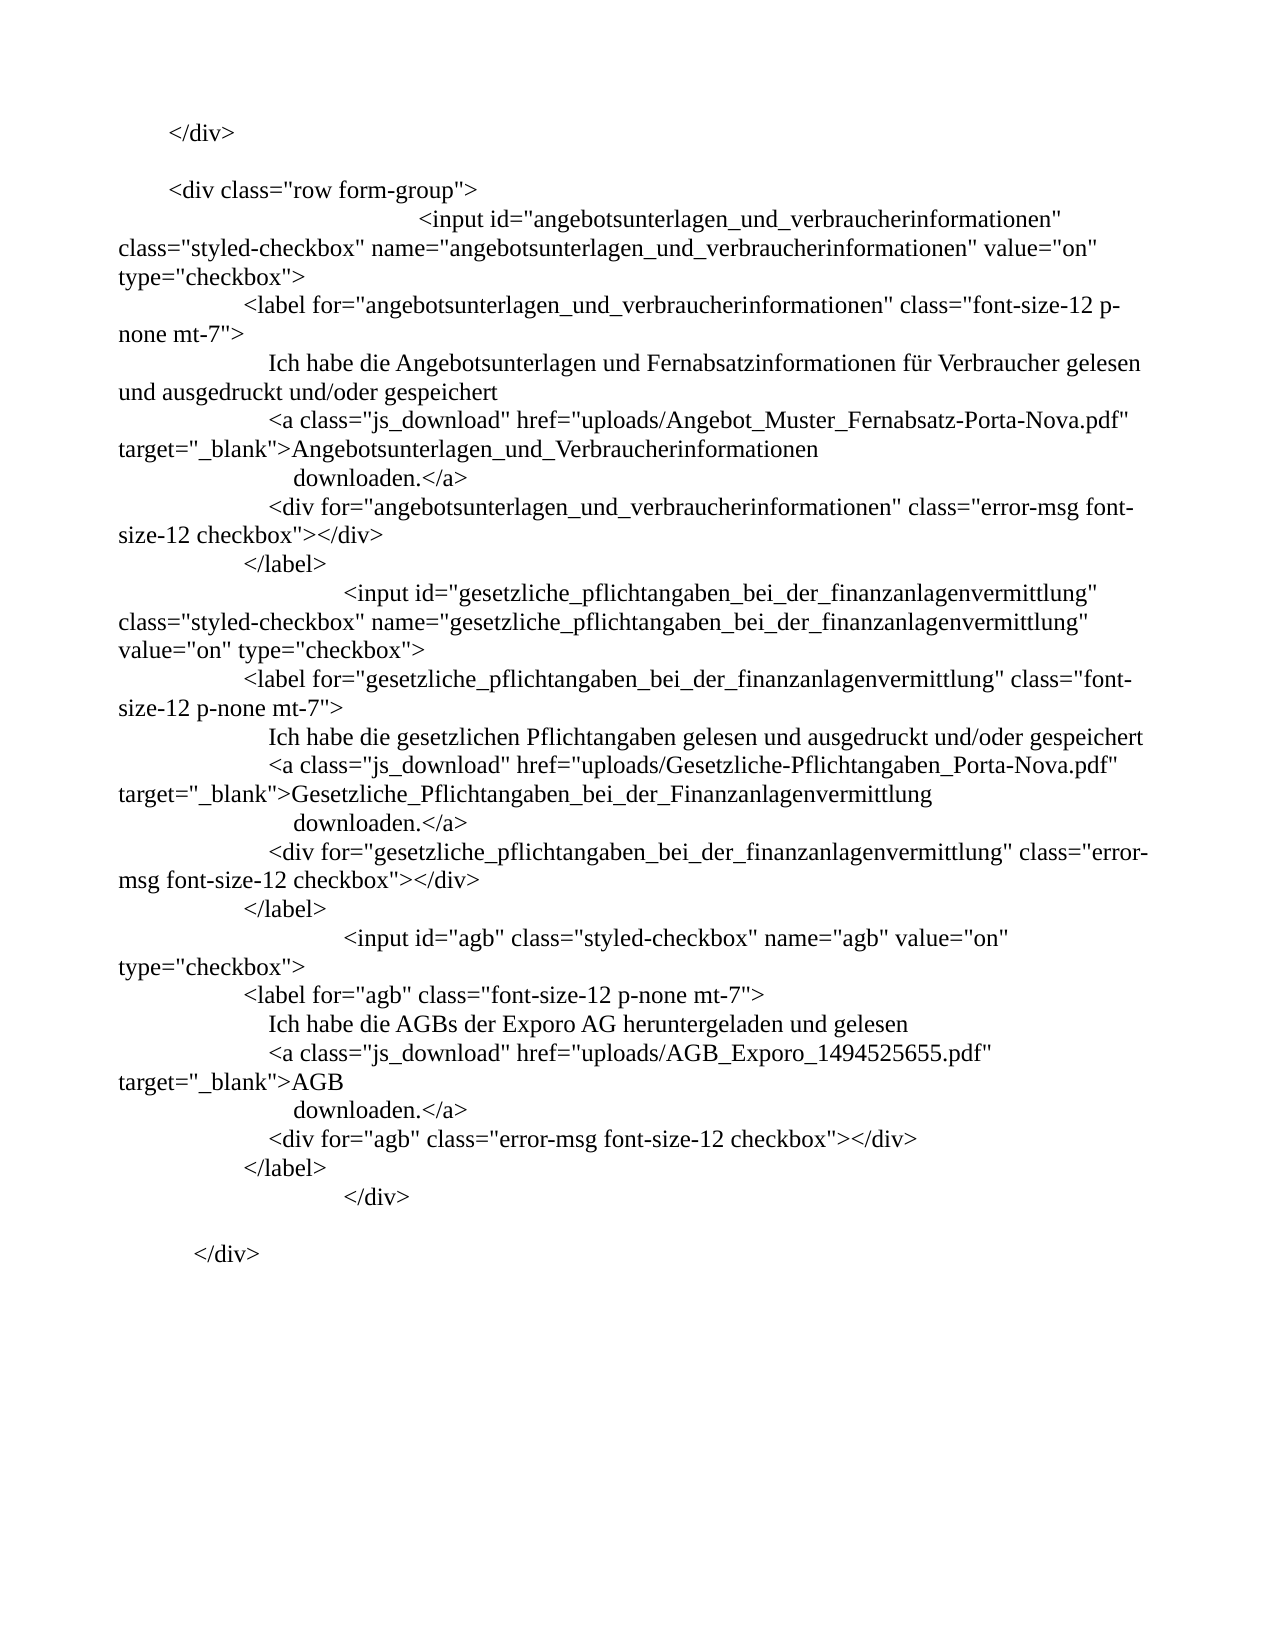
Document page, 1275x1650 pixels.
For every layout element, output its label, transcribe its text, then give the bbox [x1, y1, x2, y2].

text <input id="agb" class="styled-checkbox" name="agb" value="on" type="checkbox"> [118, 923, 1157, 981]
text </label> [118, 1153, 1157, 1182]
text downloaden.</a> [118, 808, 1157, 837]
text </label> [118, 549, 1157, 578]
text <div for="agb" class="error-msg font-size-12 checkbox"></div> [118, 1124, 1157, 1153]
text <label for="gesetzliche_pflichtangaben_bei_der_finanzanlagenvermittlung" class="font-size-12 p-none mt-7"> [118, 664, 1157, 722]
text <a class="js_download" href="uploads/Angebot_Muster_Fernabsatz-Porta-Nova.pdf" target="_blank">Angebotsunterlagen_und_Verbraucherinformationen [118, 406, 1157, 463]
text <div class="row form-group"> [118, 176, 1157, 204]
text <div for="gesetzliche_pflichtangaben_bei_der_finanzanlagenvermittlung" class="error-msg font-size-12 checkbox"></div> [118, 837, 1157, 894]
text <label for="angebotsunterlagen_und_verbraucherinformationen" class="font-size-12 p-none mt-7"> [118, 291, 1157, 348]
text <input id="gesetzliche_pflichtangaben_bei_der_finanzanlagenvermittlung" class="styled-checkbox" name="gesetzliche_pflichtangaben_bei_der_finanzanlagenvermittlung" value="on" type="checkbox"> [118, 578, 1157, 664]
text </div> [118, 1239, 1157, 1268]
text </div> [118, 118, 1157, 147]
text <input id="angebotsunterlagen_und_verbraucherinformationen" class="styled-checkbox" name="angebotsunterlagen_und_verbraucherinformationen" value="on" type="checkbox"> [118, 204, 1157, 291]
text Ich habe die AGBs der Exporo AG heruntergeladen und gelesen [118, 1009, 1157, 1038]
text downloaden.</a> [118, 463, 1157, 492]
text Ich habe die gesetzlichen Pflichtangaben gelesen und ausgedruckt und/oder gespeichert [118, 722, 1157, 751]
text </div> [118, 1182, 1157, 1211]
text downloaden.</a> [118, 1096, 1157, 1124]
text Ich habe die Angebotsunterlagen und Fernabsatzinformationen für Verbraucher gelesen und ausgedruckt und/oder gespeichert [118, 348, 1157, 406]
text <label for="agb" class="font-size-12 p-none mt-7"> [118, 981, 1157, 1009]
text <a class="js_download" href="uploads/Gesetzliche-Pflichtangaben_Porta-Nova.pdf" target="_blank">Gesetzliche_Pflichtangaben_bei_der_Finanzanlagenvermittlung [118, 751, 1157, 808]
text </label> [118, 894, 1157, 923]
text <div for="angebotsunterlagen_und_verbraucherinformationen" class="error-msg font-size-12 checkbox"></div> [118, 492, 1157, 549]
text <a class="js_download" href="uploads/AGB_Exporo_1494525655.pdf" target="_blank">AGB [118, 1038, 1157, 1096]
